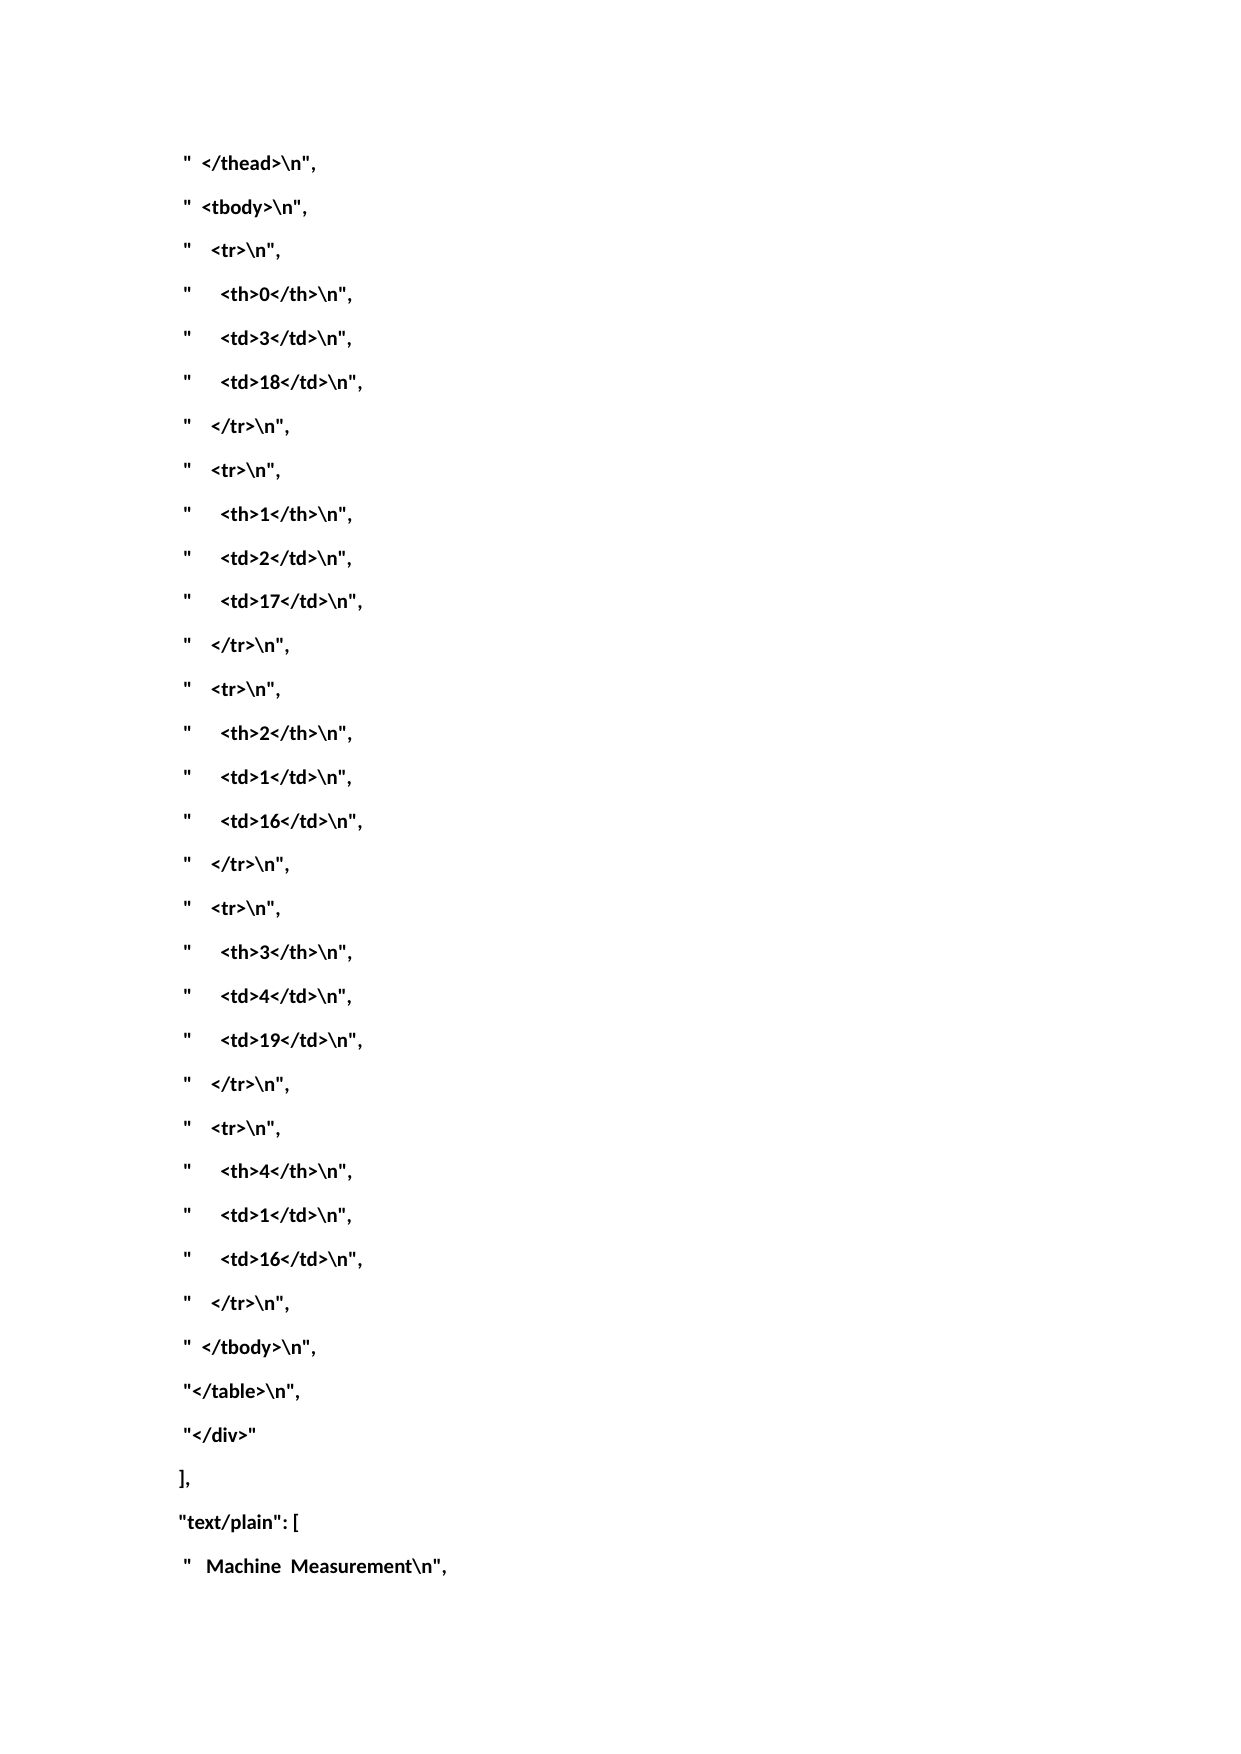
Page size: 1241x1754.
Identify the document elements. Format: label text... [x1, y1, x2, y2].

text " <th>4</th>\n", [150, 1159, 1090, 1184]
text " <tr>\n", [150, 457, 1090, 482]
text " <th>1</th>\n", [150, 501, 1090, 526]
text " <td>16</td>\n", [150, 808, 1090, 833]
text " </thead>\n", [150, 150, 1090, 175]
text " <td>16</td>\n", [150, 1246, 1090, 1272]
text "</div>" [150, 1422, 1090, 1447]
text " <tr>\n", [150, 1115, 1090, 1140]
text " <td>4</td>\n", [150, 983, 1090, 1009]
text " <tr>\n", [150, 238, 1090, 263]
text ], [150, 1466, 1090, 1491]
text " <tr>\n", [150, 896, 1090, 921]
text " </tbody>\n", [150, 1334, 1090, 1359]
text " <th>0</th>\n", [150, 282, 1090, 307]
text " </tr>\n", [150, 1290, 1090, 1316]
text " <td>17</td>\n", [150, 588, 1090, 614]
text " <th>3</th>\n", [150, 939, 1090, 965]
text " <td>1</td>\n", [150, 1202, 1090, 1228]
text "</table>\n", [150, 1378, 1090, 1403]
text " <tr>\n", [150, 676, 1090, 702]
text "text/plain": [ [150, 1509, 1090, 1535]
text " </tr>\n", [150, 852, 1090, 877]
text " <td>19</td>\n", [150, 1027, 1090, 1052]
text " <th>2</th>\n", [150, 720, 1090, 746]
text " </tr>\n", [150, 632, 1090, 658]
text " <td>2</td>\n", [150, 545, 1090, 570]
text " Machine Measurement\n", [150, 1553, 1090, 1579]
text " </tr>\n", [150, 1071, 1090, 1096]
text " <td>18</td>\n", [150, 369, 1090, 395]
text " <tbody>\n", [150, 194, 1090, 219]
text " <td>3</td>\n", [150, 325, 1090, 351]
text " </tr>\n", [150, 413, 1090, 438]
text " <td>1</td>\n", [150, 764, 1090, 789]
